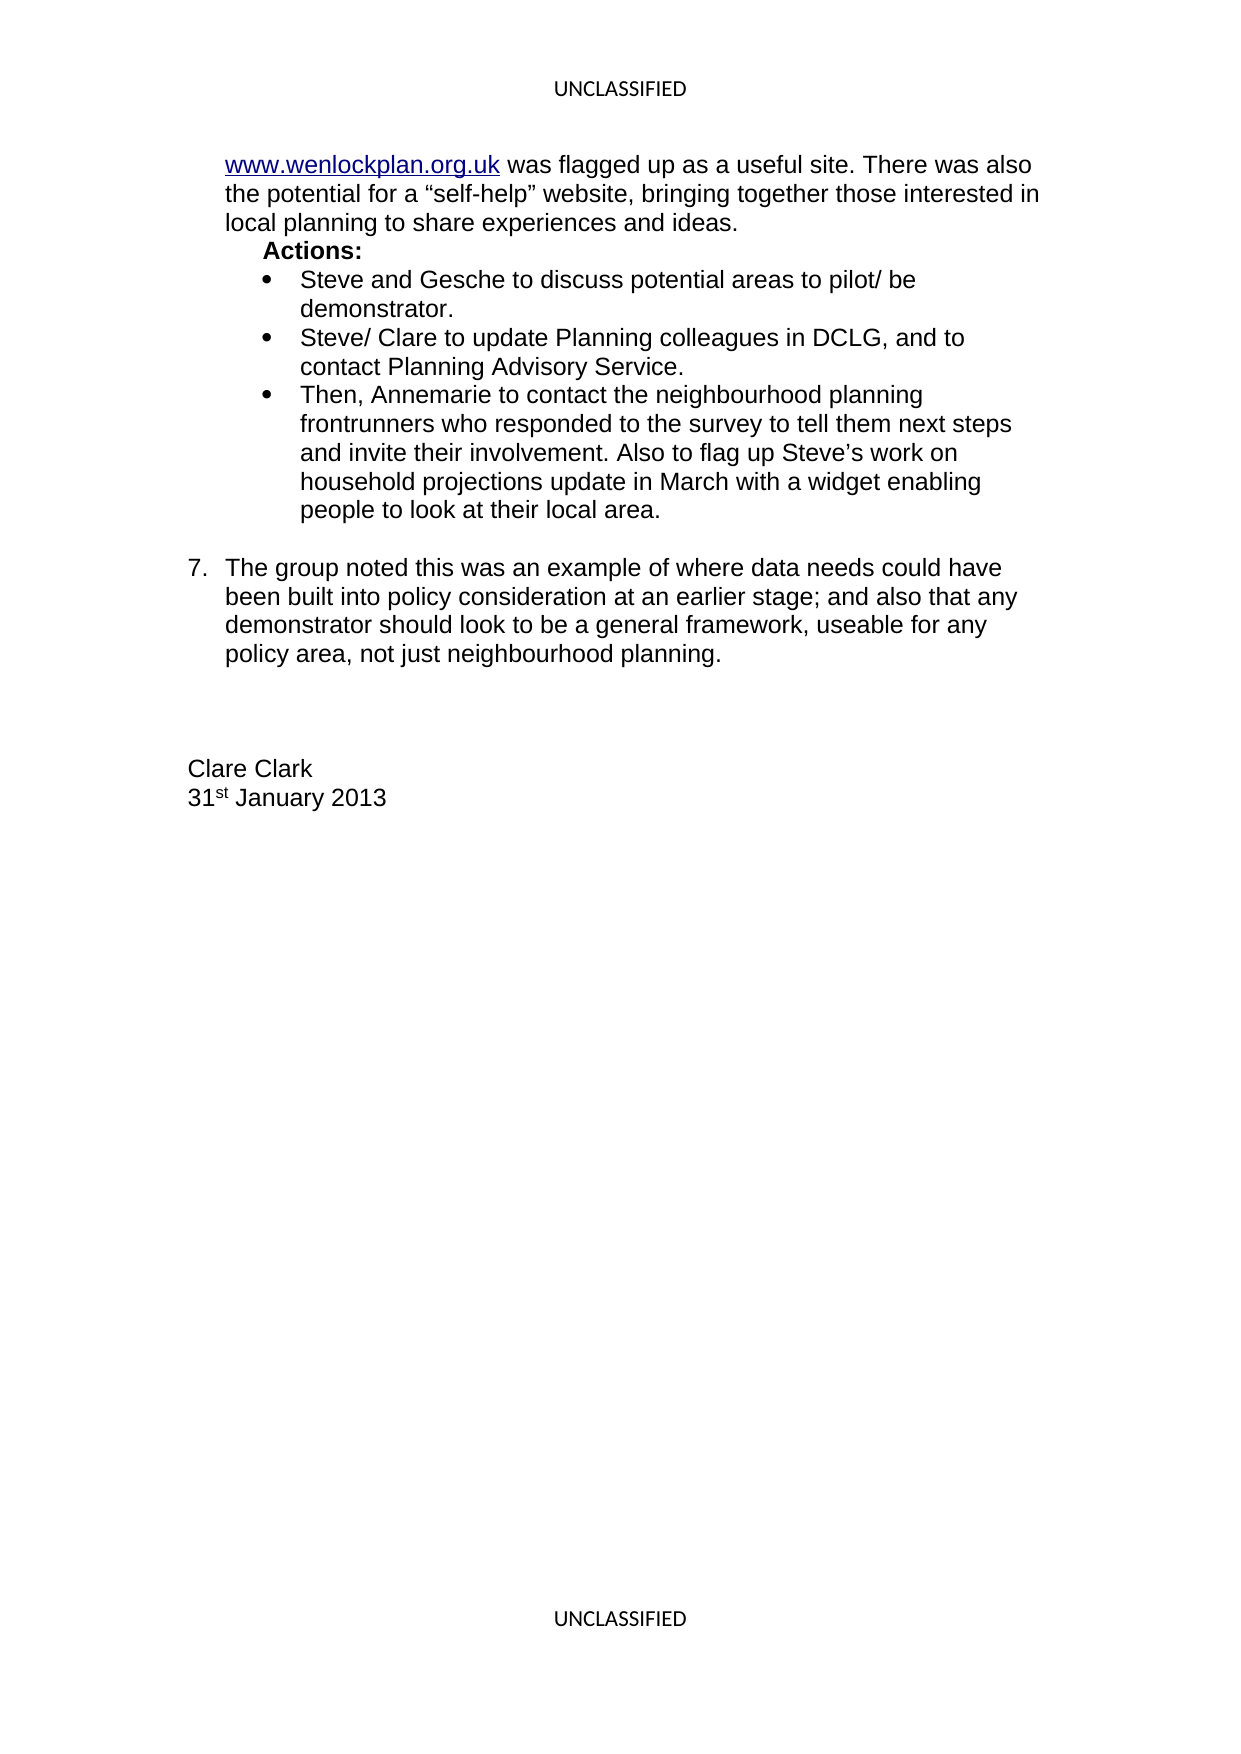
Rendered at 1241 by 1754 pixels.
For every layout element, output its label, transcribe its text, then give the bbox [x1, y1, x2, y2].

text Clare Clark [187, 754, 1053, 783]
list Steve and Gesche to discuss potential areas to pilot/ be demonstrator. [262, 265, 1053, 323]
list The group noted this was an example of where data needs could have been built into policy consideration at an earlier stage; and also that any demonstrator should look to be a general framework, useable for any policy area, not just neighbourhood planning. [187, 553, 1053, 668]
list Steve/ Clare to update Planning colleagues in DCLG, and to contact Planning Advisory Service. [262, 323, 1053, 380]
list Then, Annemarie to contact the neighbourhood planning frontrunners who responded to the survey to tell them next steps and invite their involvement. Also to flag up Steve’s work on household projections update in March with a widget enabling people to look at their local area. [262, 380, 1053, 524]
text 31st January 2013 [187, 783, 1053, 812]
text Actions: [262, 236, 1053, 265]
list www.wenlockplan.org.uk was flagged up as a useful site. There was also the potential for a “self-help” website, bringing together those interested in local planning to share experiences and ideas. [187, 150, 1053, 236]
